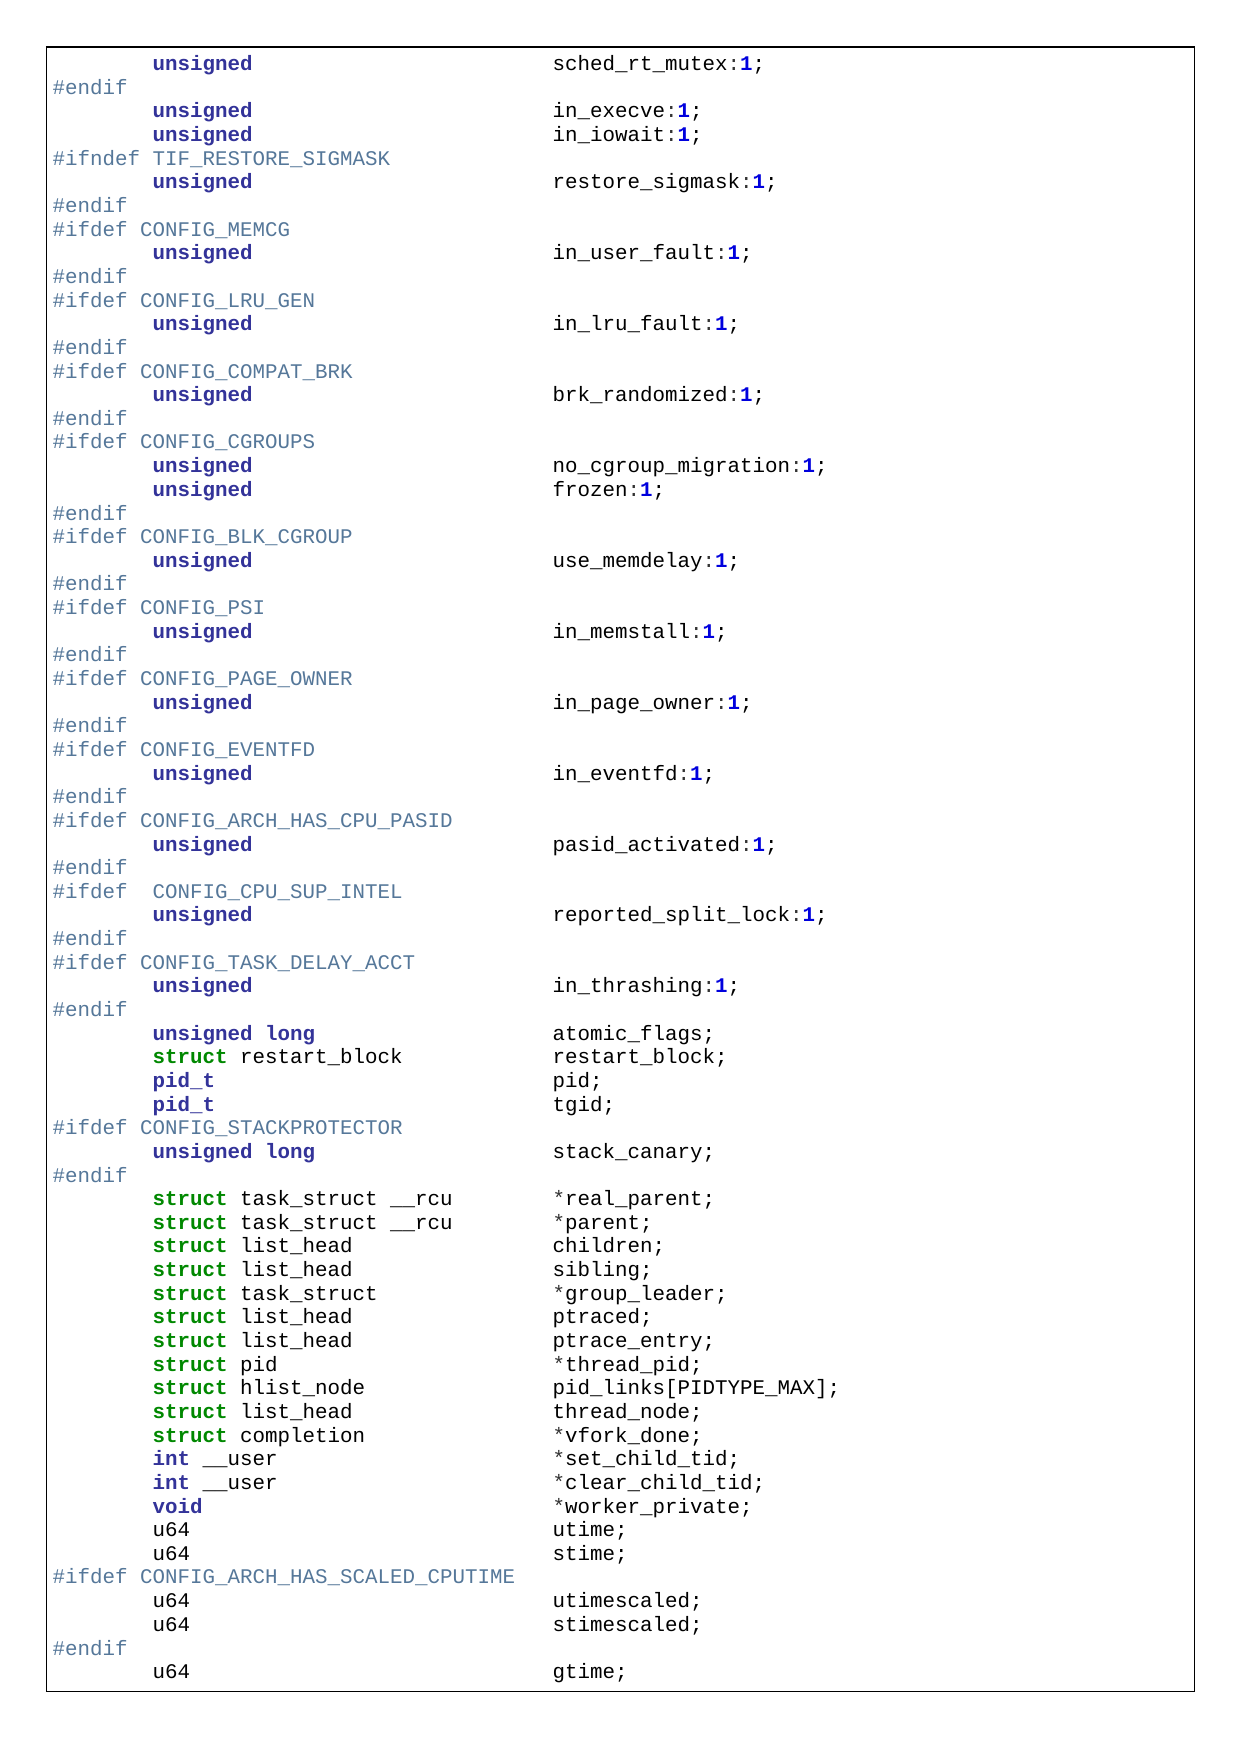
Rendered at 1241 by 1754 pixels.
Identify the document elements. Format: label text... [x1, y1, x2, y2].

table_header unsigned sched_rt_mutex:1; #endif unsigned in_execve:1; unsigned in_iowait:1; #ifndef TIF_RESTORE_SIGMASK unsigned restore_sigmask:1; #endif #ifdef CONFIG_MEMCG unsigned in_user_fault:1; #endif #ifdef CONFIG_LRU_GEN unsigned in_lru_fault:1; #endif #ifdef CONFIG_COMPAT_BRK unsigned brk_randomized:1; #endif #ifdef CONFIG_CGROUPS unsigned no_cgroup_migration:1; unsigned frozen:1; #endif #ifdef CONFIG_BLK_CGROUP unsigned use_memdelay:1; #endif #ifdef CONFIG_PSI unsigned in_memstall:1; #endif #ifdef CONFIG_PAGE_OWNER unsigned in_page_owner:1; #endif #ifdef CONFIG_EVENTFD unsigned in_eventfd:1; #endif #ifdef CONFIG_ARCH_HAS_CPU_PASID unsigned pasid_activated:1; #endif #ifdef CONFIG_CPU_SUP_INTEL unsigned reported_split_lock:1; #endif #ifdef CONFIG_TASK_DELAY_ACCT unsigned in_thrashing:1; #endif unsigned long atomic_flags; struct restart_block restart_block; pid_t pid; pid_t tgid; #ifdef CONFIG_STACKPROTECTOR unsigned long stack_canary; #endif struct task_struct __rcu *real_parent; struct task_struct __rcu *parent; struct list_head children; struct list_head sibling; struct task_struct *group_leader; struct list_head ptraced; struct list_head ptrace_entry; struct pid *thread_pid; struct hlist_node pid_links[PIDTYPE_MAX]; struct list_head thread_node; struct completion *vfork_done; int __user *set_child_tid; int __user *clear_child_tid; void *worker_private; u64 utime; u64 stime; #ifdef CONFIG_ARCH_HAS_SCALED_CPUTIME u64 utimescaled; u64 stimescaled; #endif u64 gtime; [47, 48, 1194, 1691]
